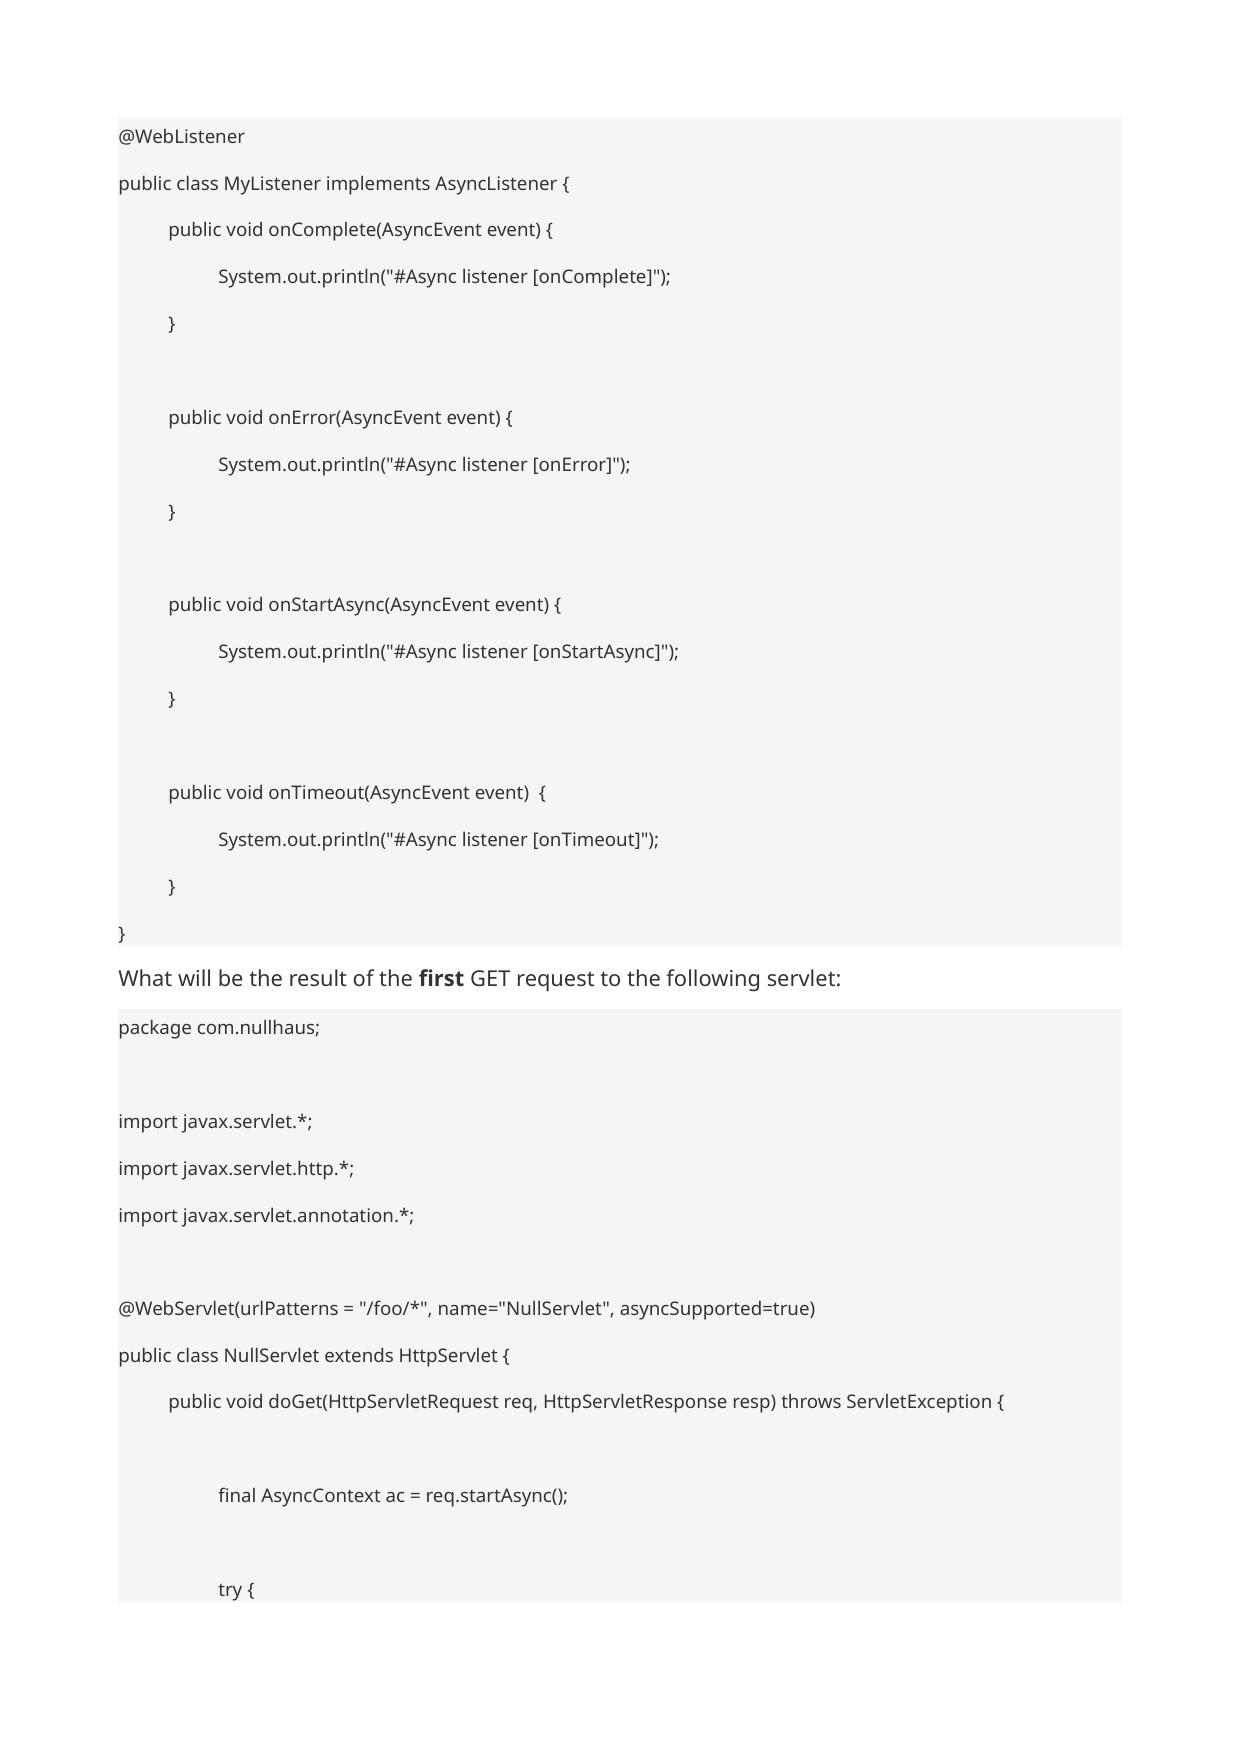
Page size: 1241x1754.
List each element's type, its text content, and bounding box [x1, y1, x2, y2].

text System.out.println("#Async listener [onStartAsync]"); [118, 634, 1122, 665]
text public class NullServlet extends HttpServlet { [118, 1337, 1122, 1368]
text @WebListener [118, 118, 1122, 149]
text } [118, 868, 1122, 899]
text } [118, 681, 1122, 712]
text package com.nullhaus; [118, 1009, 1122, 1040]
text final AsyncContext ac = req.startAsync(); [118, 1477, 1122, 1509]
text public void onTimeout(AsyncEvent event) { [118, 774, 1122, 806]
text System.out.println("#Async listener [onError]"); [118, 446, 1122, 477]
text System.out.println("#Async listener [onComplete]"); [118, 259, 1122, 290]
text try { [118, 1571, 1122, 1602]
text @WebServlet(urlPatterns = "/foo/*", name="NullServlet", asyncSupported=true) [118, 1290, 1122, 1321]
text import javax.servlet.annotation.*; [118, 1196, 1122, 1227]
text public void doGet(HttpServletRequest req, HttpServletResponse resp) throws ServletException { [118, 1384, 1122, 1415]
text System.out.println("#Async listener [onTimeout]"); [118, 821, 1122, 852]
text public void onComplete(AsyncEvent event) { [118, 212, 1122, 243]
text import javax.servlet.*; [118, 1102, 1122, 1134]
text } [118, 493, 1122, 524]
text public void onError(AsyncEvent event) { [118, 399, 1122, 431]
text } [118, 306, 1122, 337]
text public void onStartAsync(AsyncEvent event) { [118, 587, 1122, 618]
text import javax.servlet.http.*; [118, 1149, 1122, 1181]
text What will be the result of the first GET request to the following servlet: [118, 962, 1122, 993]
text } [118, 915, 1122, 946]
text public class MyListener implements AsyncListener { [118, 165, 1122, 196]
